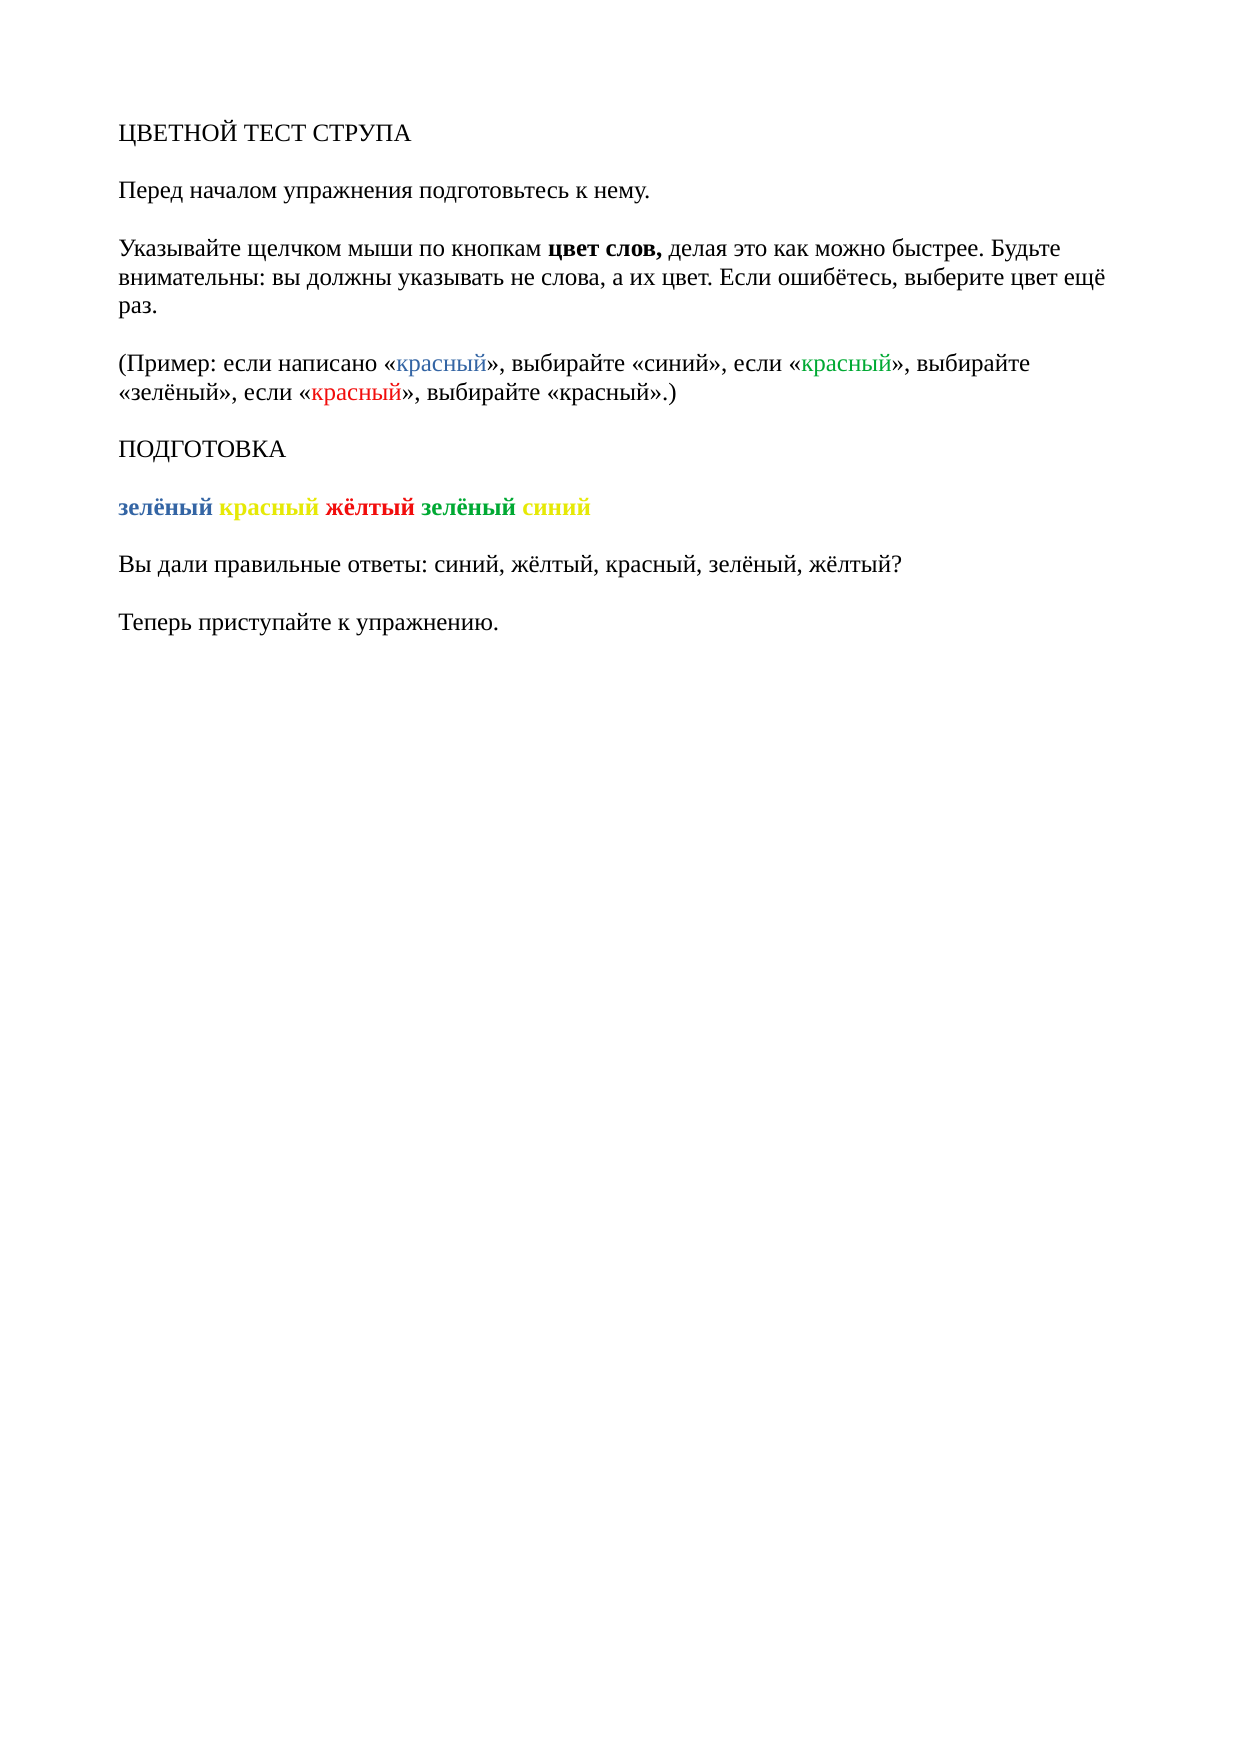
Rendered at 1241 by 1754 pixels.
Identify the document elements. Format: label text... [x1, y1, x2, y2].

text Теперь приступайте к упражнению. [118, 607, 1122, 636]
text ПОДГОТОВКА [118, 434, 1122, 463]
text (Пример: если написано «красный», выбирайте «синий», если «красный», выбирайте «зелёный», если «красный», выбирайте «красный».) [118, 348, 1122, 406]
text Перед началом упражнения подготовьтесь к нему. [118, 176, 1122, 204]
text зелёный красный жёлтый зелёный синий [118, 492, 1122, 521]
text Вы дали правильные ответы: синий, жёлтый, красный, зелёный, жёлтый? [118, 549, 1122, 578]
text Указывайте щелчком мыши по кнопкам цвет слов, делая это как можно быстрее. Будьте внимательны: вы должны указывать не слова, а их цвет. Если ошибётесь, выберите цвет ещё раз. [118, 233, 1122, 319]
text ЦВЕТНОЙ ТЕСТ СТРУПА [118, 118, 1122, 147]
